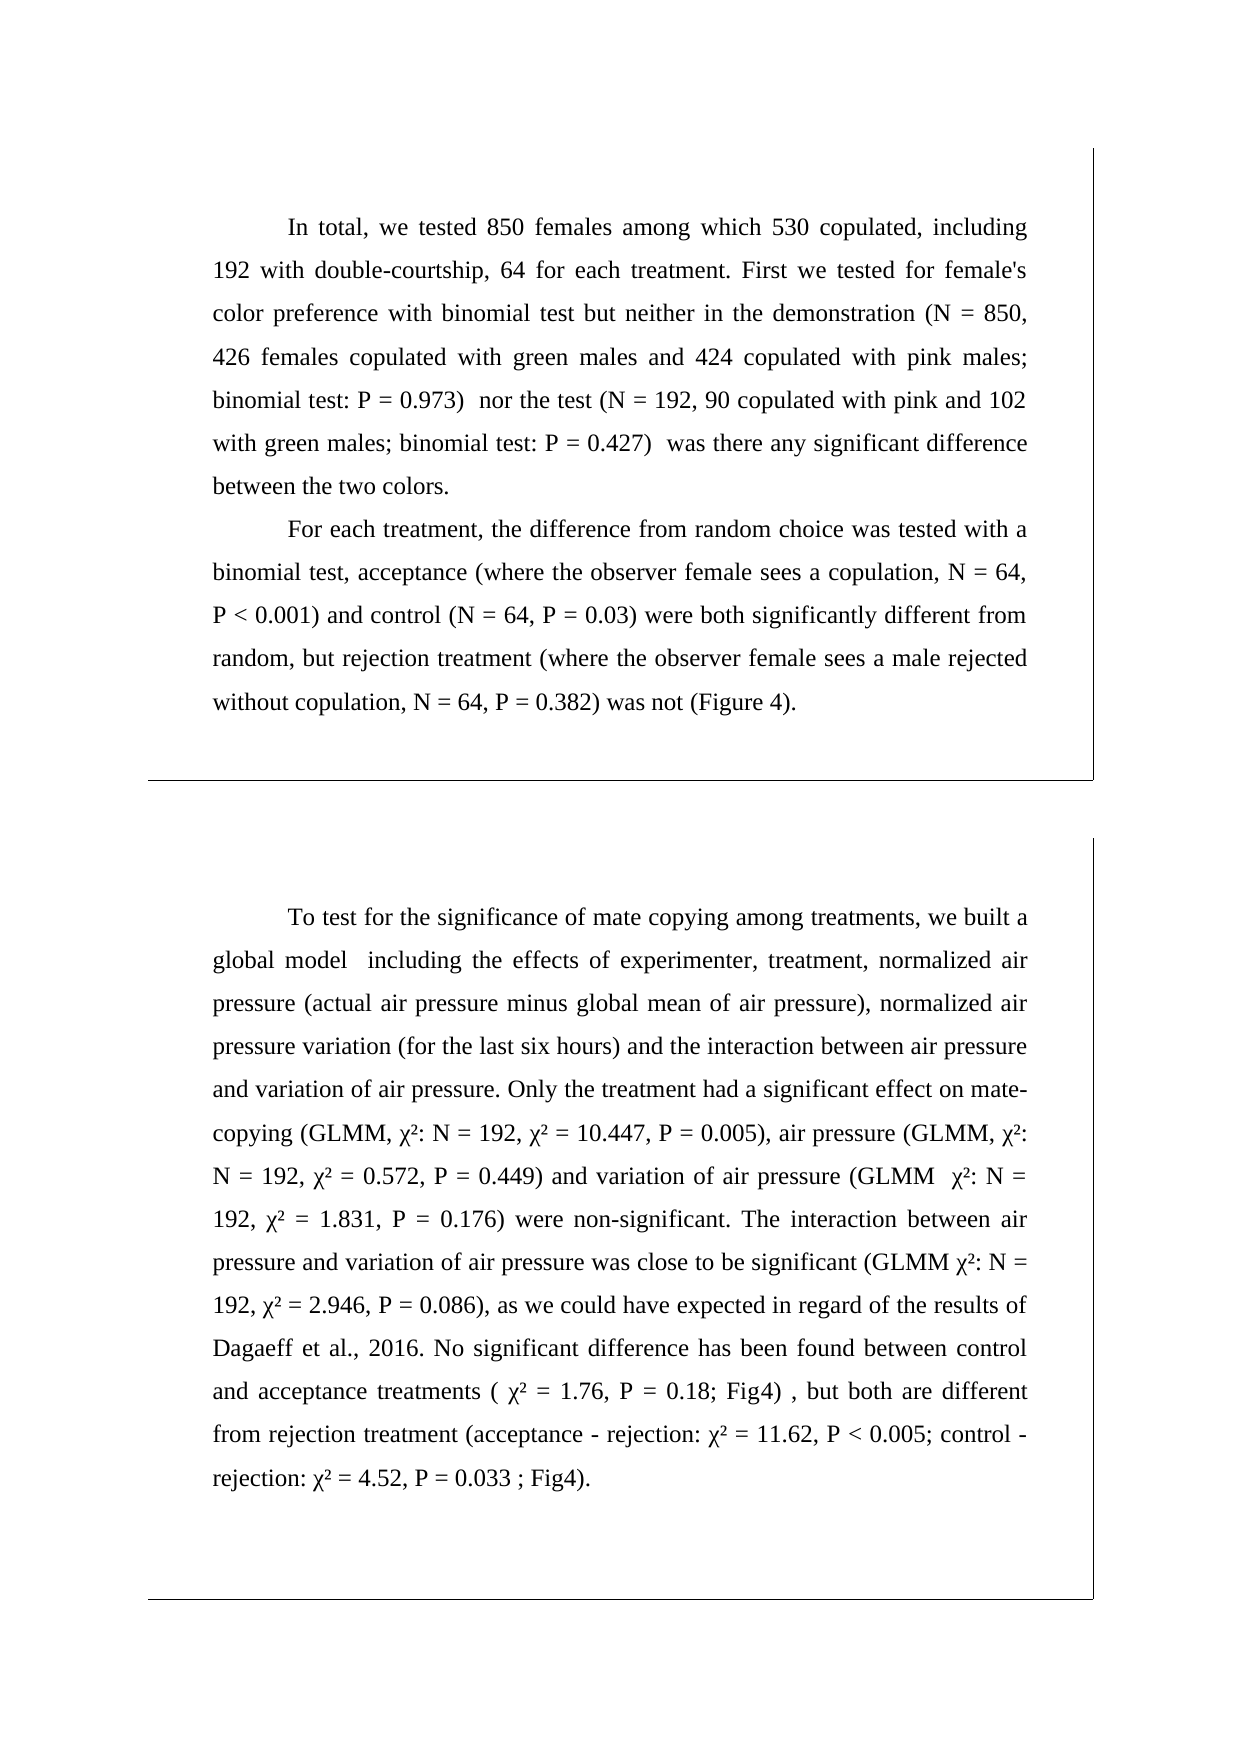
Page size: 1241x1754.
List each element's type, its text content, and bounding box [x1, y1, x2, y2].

text In total, we tested 850 females among which 530 copulated, including 192 with double-courtship, 64 for each treatment. First we tested for female's color preference with binomial test but neither in the demonstration (N = 850, 426 females copulated with green males and 424 copulated with pink males; binomial test: P = 0.973) nor the test (N = 192, 90 copulated with pink and 102 with green males; binomial test: P = 0.427) was there any significant difference between the two colors. [148, 148, 1093, 449]
text To test for the significance of mate copying among treatments, we built a global model including the effects of experimenter, treatment, normalized air pressure (actual air pressure minus global mean of air pressure), normalized air pressure variation (for the last six hours) and the interaction between air pressure and variation of air pressure. Only the treatment had a significant effect on mate-copying (GLMM, χ²: N = 192, χ² = 10.447, P = 0.005), air pressure (GLMM, χ²: N = 192, χ² = 0.572, P = 0.449) and variation of air pressure (GLMM χ²: N = 192, χ² = 1.831, P = 0.176) were non-significant. The interaction between air pressure and variation of air pressure was close to be significant (GLMM χ²: N = 192, χ² = 2.946, P = 0.086), as we could have expected in regard of the results of Dagaeff et al., 2016. No significant difference has been found between control and acceptance treatments ( χ² = 1.76, P = 0.18; Fig4) , but both are different from rejection treatment (acceptance - rejection: χ² = 11.62, P < 0.005; control - rejection: χ² = 4.52, P = 0.033 ; Fig4). [148, 837, 1093, 1491]
text For each treatment, the difference from random choice was tested with a binomial test, acceptance (where the observer female sees a copulation, N = 64, P < 0.001) and control (N = 64, P = 0.03) were both significantly different from random, but rejection treatment (where the observer female sees a male rejected without copulation, N = 64, P = 0.382) was not (Figure 4). [148, 449, 1093, 780]
